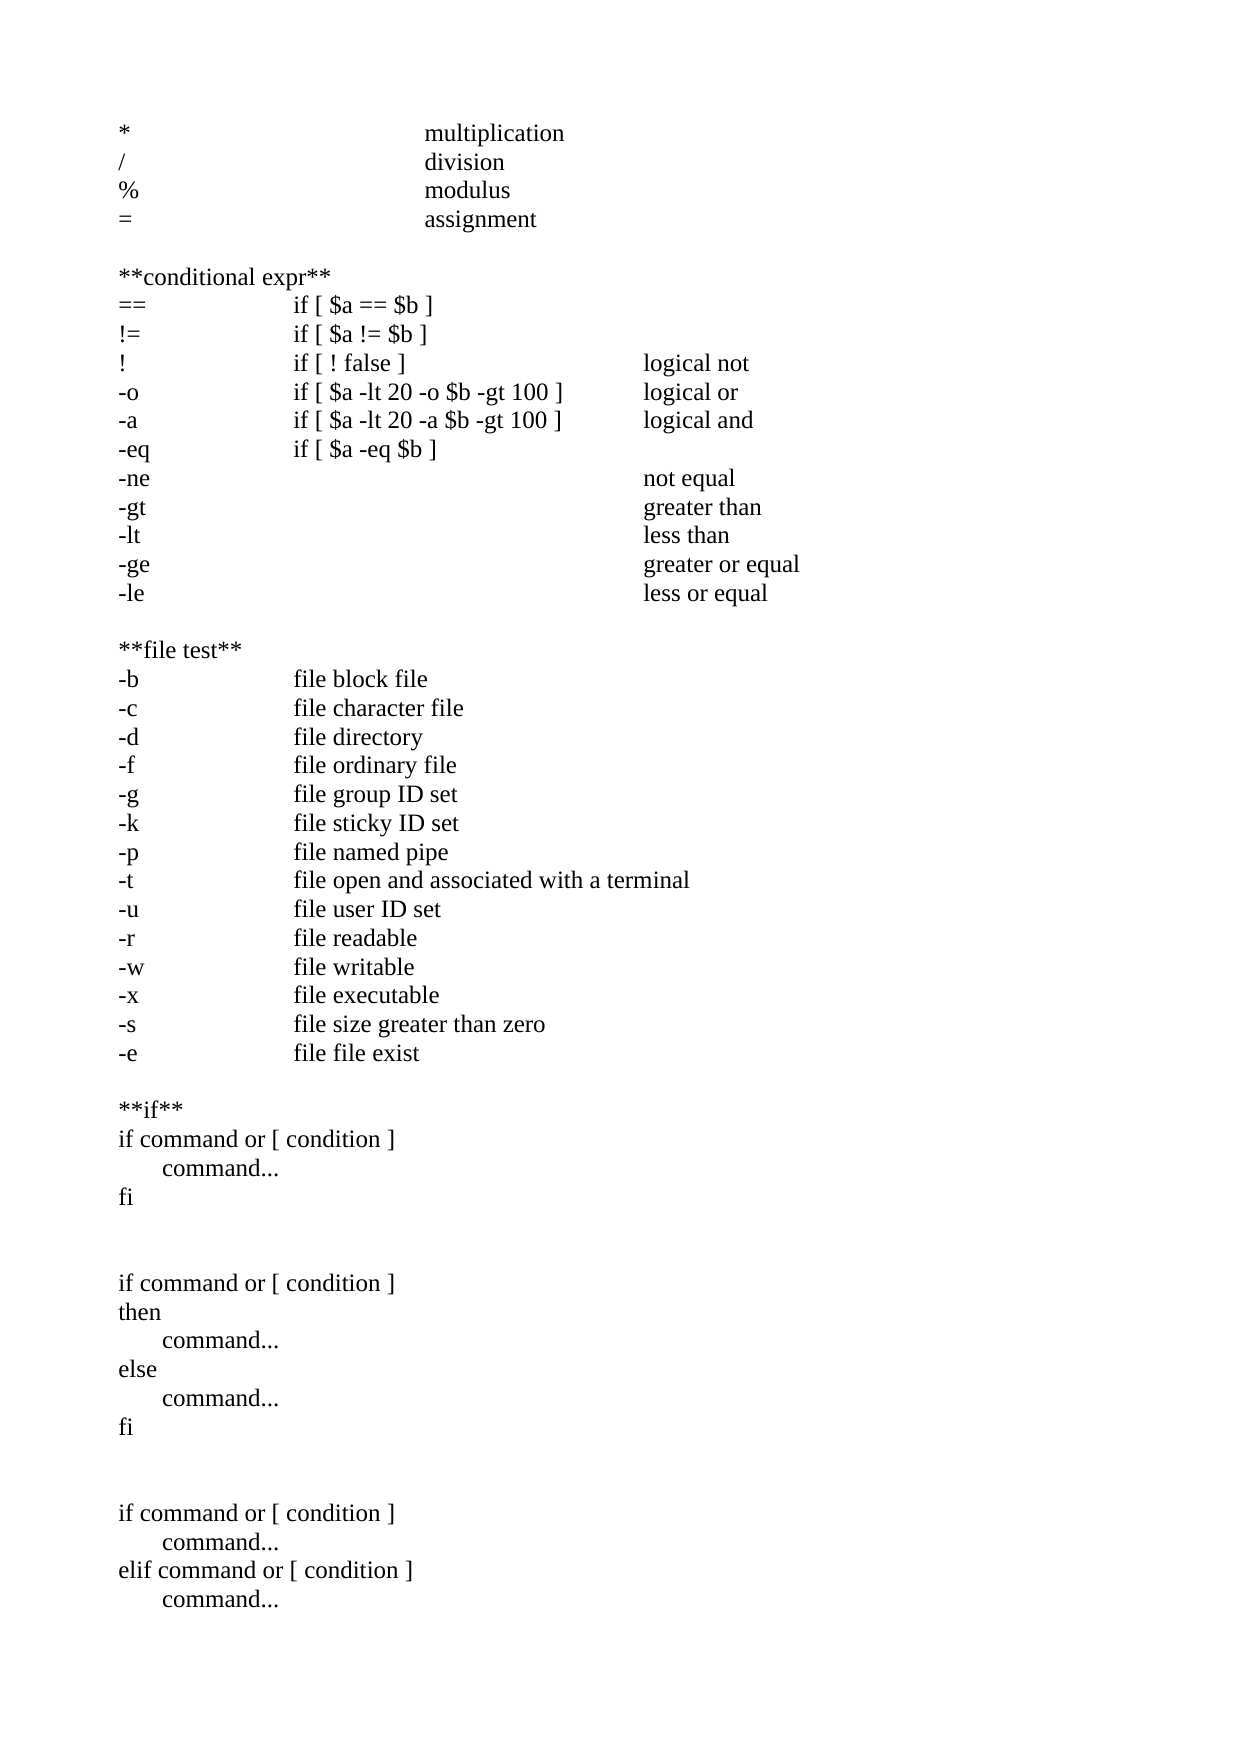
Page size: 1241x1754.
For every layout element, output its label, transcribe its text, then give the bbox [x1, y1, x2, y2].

text -k file sticky ID set [118, 808, 1122, 837]
text -d file directory [118, 722, 1122, 751]
text % modulus [118, 176, 1122, 204]
text ! if [ ! false ] logical not [118, 348, 1122, 377]
text = assignment [118, 204, 1122, 233]
text != if [ $a != $b ] [118, 319, 1122, 348]
text * multiplication [118, 118, 1122, 147]
text fi [118, 1412, 1122, 1441]
text command... [118, 1584, 1122, 1613]
text -a if [ $a -lt 20 -a $b -gt 100 ] logical and [118, 406, 1122, 434]
text elif command or [ condition ] [118, 1556, 1122, 1584]
text command... [118, 1326, 1122, 1354]
text -b file block file [118, 664, 1122, 693]
text -g file group ID set [118, 779, 1122, 808]
text -x file executable [118, 981, 1122, 1009]
text else [118, 1354, 1122, 1383]
text -lt less than [118, 521, 1122, 549]
text -r file readable [118, 923, 1122, 952]
text -o if [ $a -lt 20 -o $b -gt 100 ] logical or [118, 377, 1122, 406]
text -gt greater than [118, 492, 1122, 521]
text -s file size greater than zero [118, 1009, 1122, 1038]
text -le less or equal [118, 578, 1122, 607]
text **file test** [118, 636, 1122, 664]
text -ge greater or equal [118, 549, 1122, 578]
text / division [118, 147, 1122, 176]
text -f file ordinary file [118, 751, 1122, 779]
text command... [118, 1153, 1122, 1182]
text -e file file exist [118, 1038, 1122, 1067]
text -t file open and associated with a terminal [118, 866, 1122, 894]
text command... [118, 1527, 1122, 1556]
text if command or [ condition ] [118, 1498, 1122, 1527]
text then [118, 1297, 1122, 1326]
text if command or [ condition ] [118, 1268, 1122, 1297]
text if command or [ condition ] [118, 1124, 1122, 1153]
text **if** [118, 1096, 1122, 1124]
text -eq if [ $a -eq $b ] [118, 434, 1122, 463]
text -p file named pipe [118, 837, 1122, 866]
text -w file writable [118, 952, 1122, 981]
text fi [118, 1182, 1122, 1211]
text -u file user ID set [118, 894, 1122, 923]
text -ne not equal [118, 463, 1122, 492]
text **conditional expr** [118, 262, 1122, 291]
text command... [118, 1383, 1122, 1412]
text == if [ $a == $b ] [118, 291, 1122, 319]
text -c file character file [118, 693, 1122, 722]
